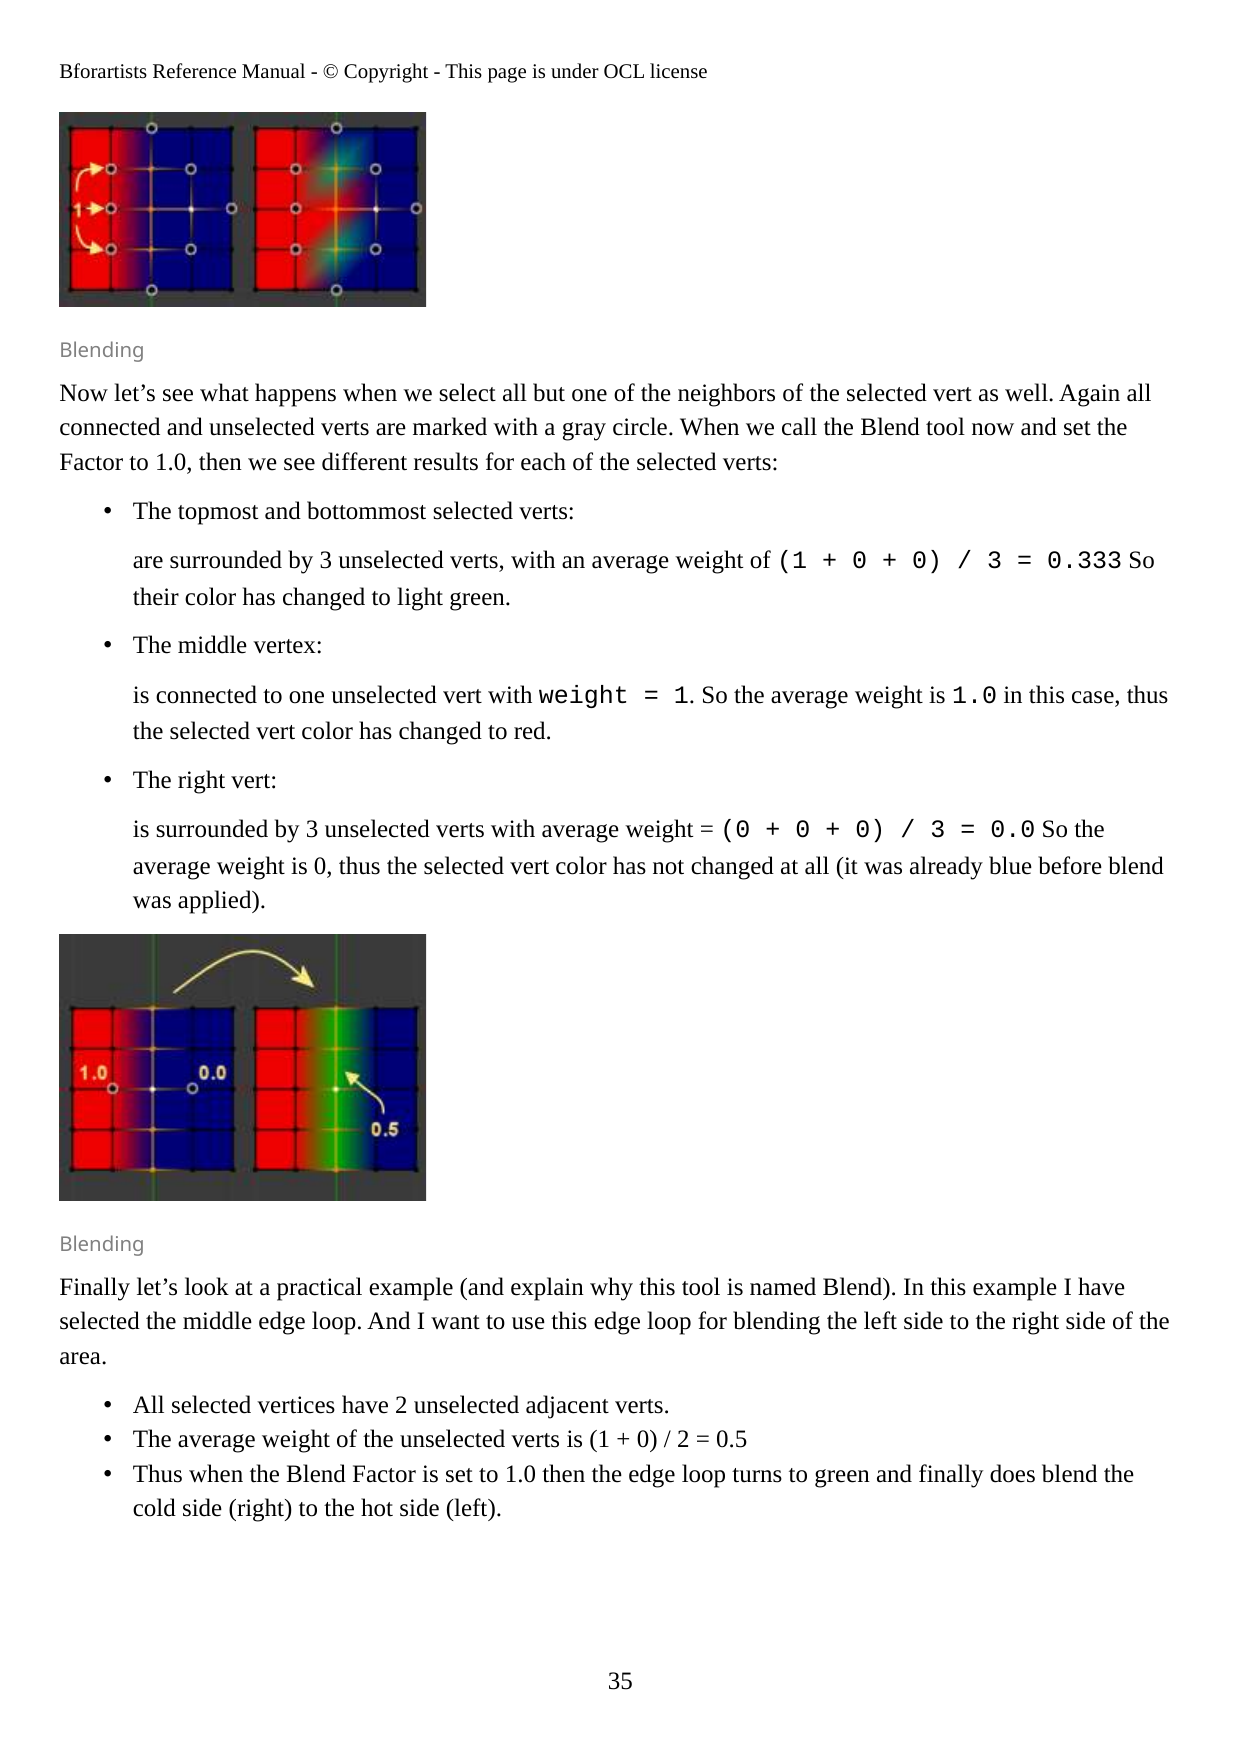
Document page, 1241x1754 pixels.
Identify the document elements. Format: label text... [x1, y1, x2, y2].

list Thus when the Blend Factor is set to 1.0 then the edge loop turns to green and finally does blend the cold side (right) to the hot side (left). [103, 1459, 1181, 1522]
list The middle vertex: [103, 631, 1181, 659]
text Blending [59, 1226, 1181, 1257]
list is surrounded by 3 unselected verts with average weight = (0 + 0 + 0) / 3 = 0.0 So the average weight is 0, thus the selected vert color has not changed at all (it was already blue before blend was applied). [103, 814, 1181, 914]
picture [59, 934, 427, 1201]
list is connected to one unselected vert with weight = 1. So the average weight is 1.0 in this case, thus the selected vert color has changed to red. [103, 680, 1181, 745]
text Blending [59, 332, 1181, 363]
list The average weight of the unselected verts is (1 + 0) / 2 = 0.5 [103, 1424, 1181, 1453]
picture [59, 112, 427, 307]
text Now let’s see what happens when we select all but one of the neighbors of the selected vert as well. Again all connected and unselected verts are marked with a gray circle. When we call the Blend tool now and set the Factor to 1.0, then we see different results for each of the selected verts: [59, 378, 1181, 476]
text Finally let’s look at a practical example (and explain why this tool is named Blend). In this example I have selected the middle edge loop. And I want to use this edge loop for blending the left side to the right side of the area. [59, 1272, 1181, 1369]
list The topmost and bottommost selected verts: [103, 496, 1181, 525]
list The right vert: [103, 765, 1181, 794]
list are surrounded by 3 unselected verts, with an average weight of (1 + 0 + 0) / 3 = 0.333 So their color has changed to light green. [103, 545, 1181, 610]
list All selected vertices have 2 unselected adjacent verts. [103, 1390, 1181, 1418]
